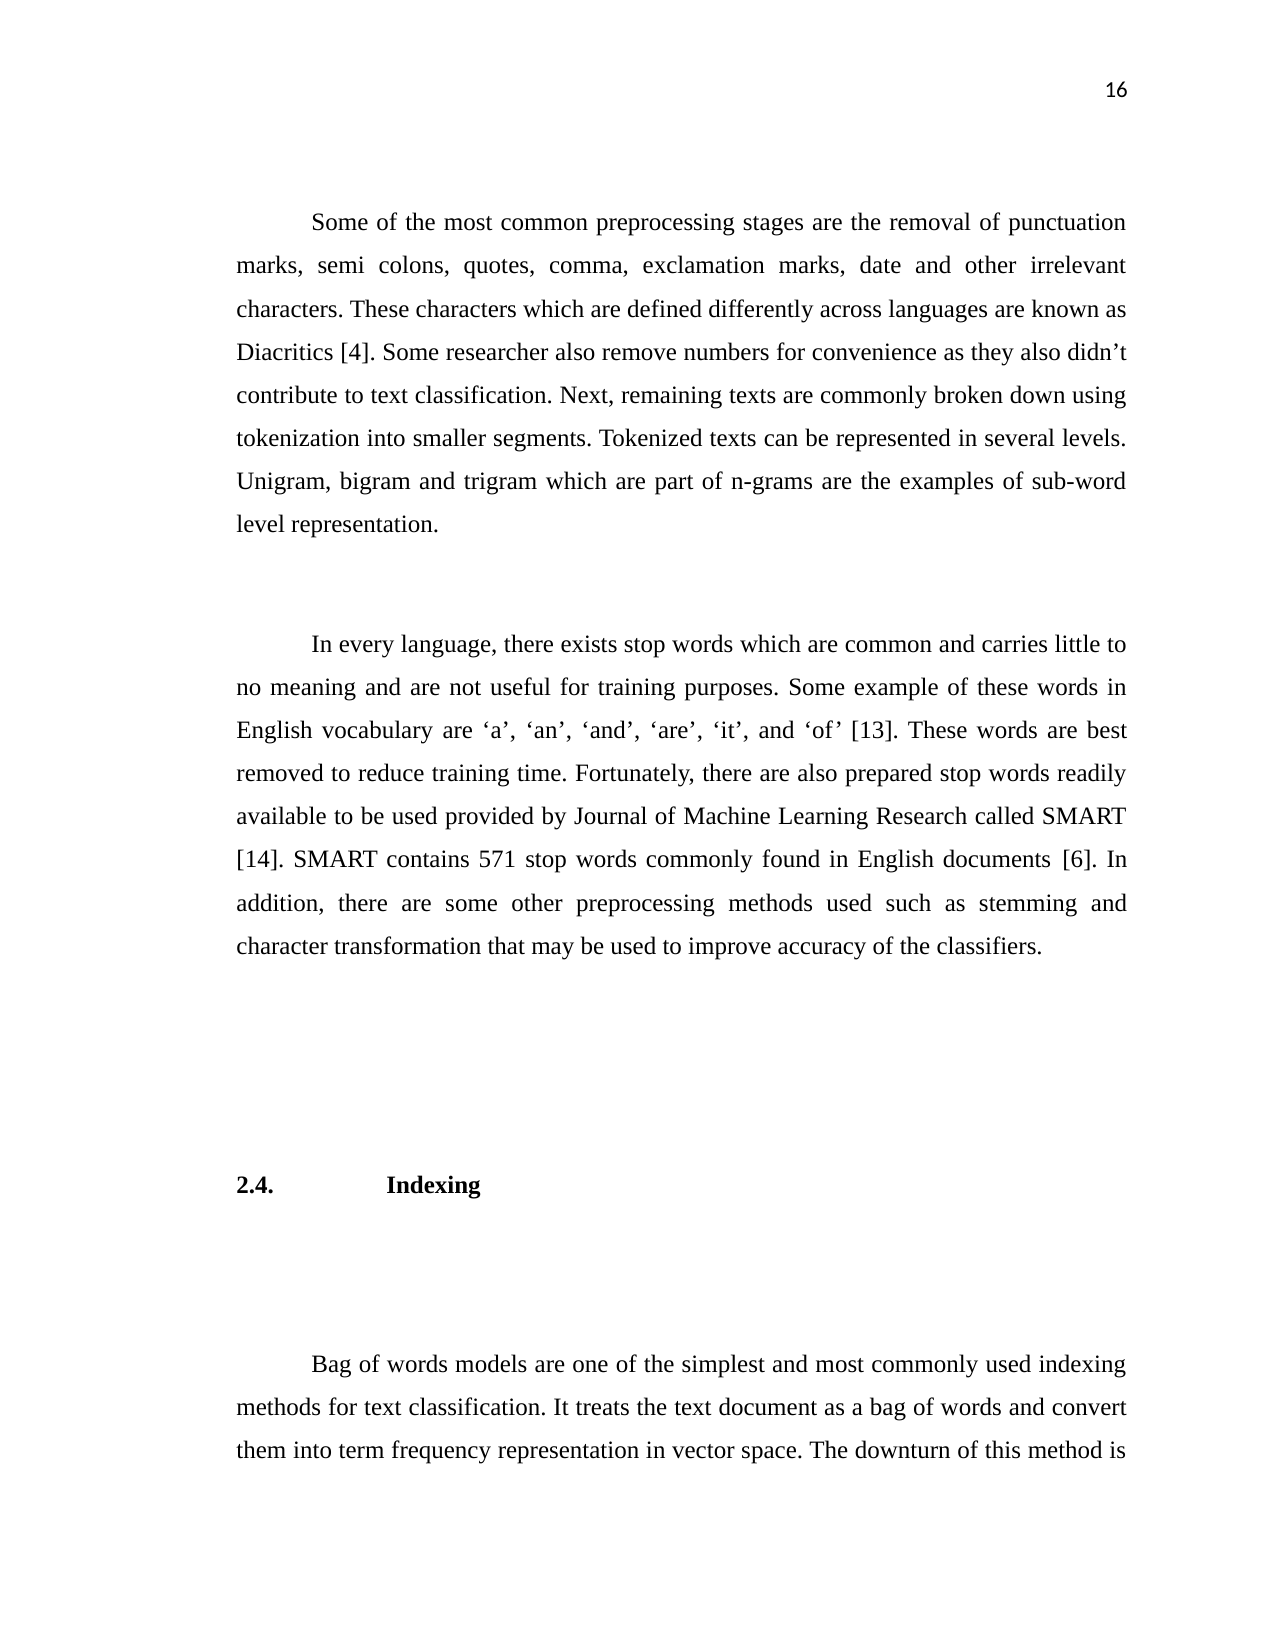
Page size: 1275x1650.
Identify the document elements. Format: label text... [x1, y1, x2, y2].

list Indexing [236, 1170, 1127, 1199]
text Bag of words models are one of the simplest and most commonly used indexing methods for text classification. It treats the text document as a bag of words and convert them into term frequency representation in vector space. The downturn of this method is [236, 1349, 1127, 1464]
text In every language, there exists stop words which are common and carries little to no meaning and are not useful for training purposes. Some example of these words in English vocabulary are ‘a’, ‘an’, ‘and’, ‘are’, ‘it’, and ‘of’ [ CITATION Chr08 \l 1033 ]. These words are best removed to reduce training time. Fortunately, there are also prepared stop words readily available to be used provided by Journal of Machine Learning Research called SMART [ CITATION Jou04 \l 1033 ]. SMART contains 571 stop words commonly found in English documents [ CITATION Yaw16 \l 1033 ]. In addition, there are some other preprocessing methods used such as stemming and character transformation that may be used to improve accuracy of the classifiers. [236, 629, 1127, 959]
text Some of the most common preprocessing stages are the removal of punctuation marks, semi colons, quotes, comma, exclamation marks, date and other irrelevant characters. These characters which are defined differently across languages are known as Diacritics [ CITATION Maz14 \l 1033 ]. Some researcher also remove numbers for convenience as they also didn’t contribute to text classification. Next, remaining texts are commonly broken down using tokenization into smaller segments. Tokenized texts can be represented in several levels. Unigram, bigram and trigram which are part of n-grams are the examples of sub-word level representation. [236, 207, 1127, 538]
